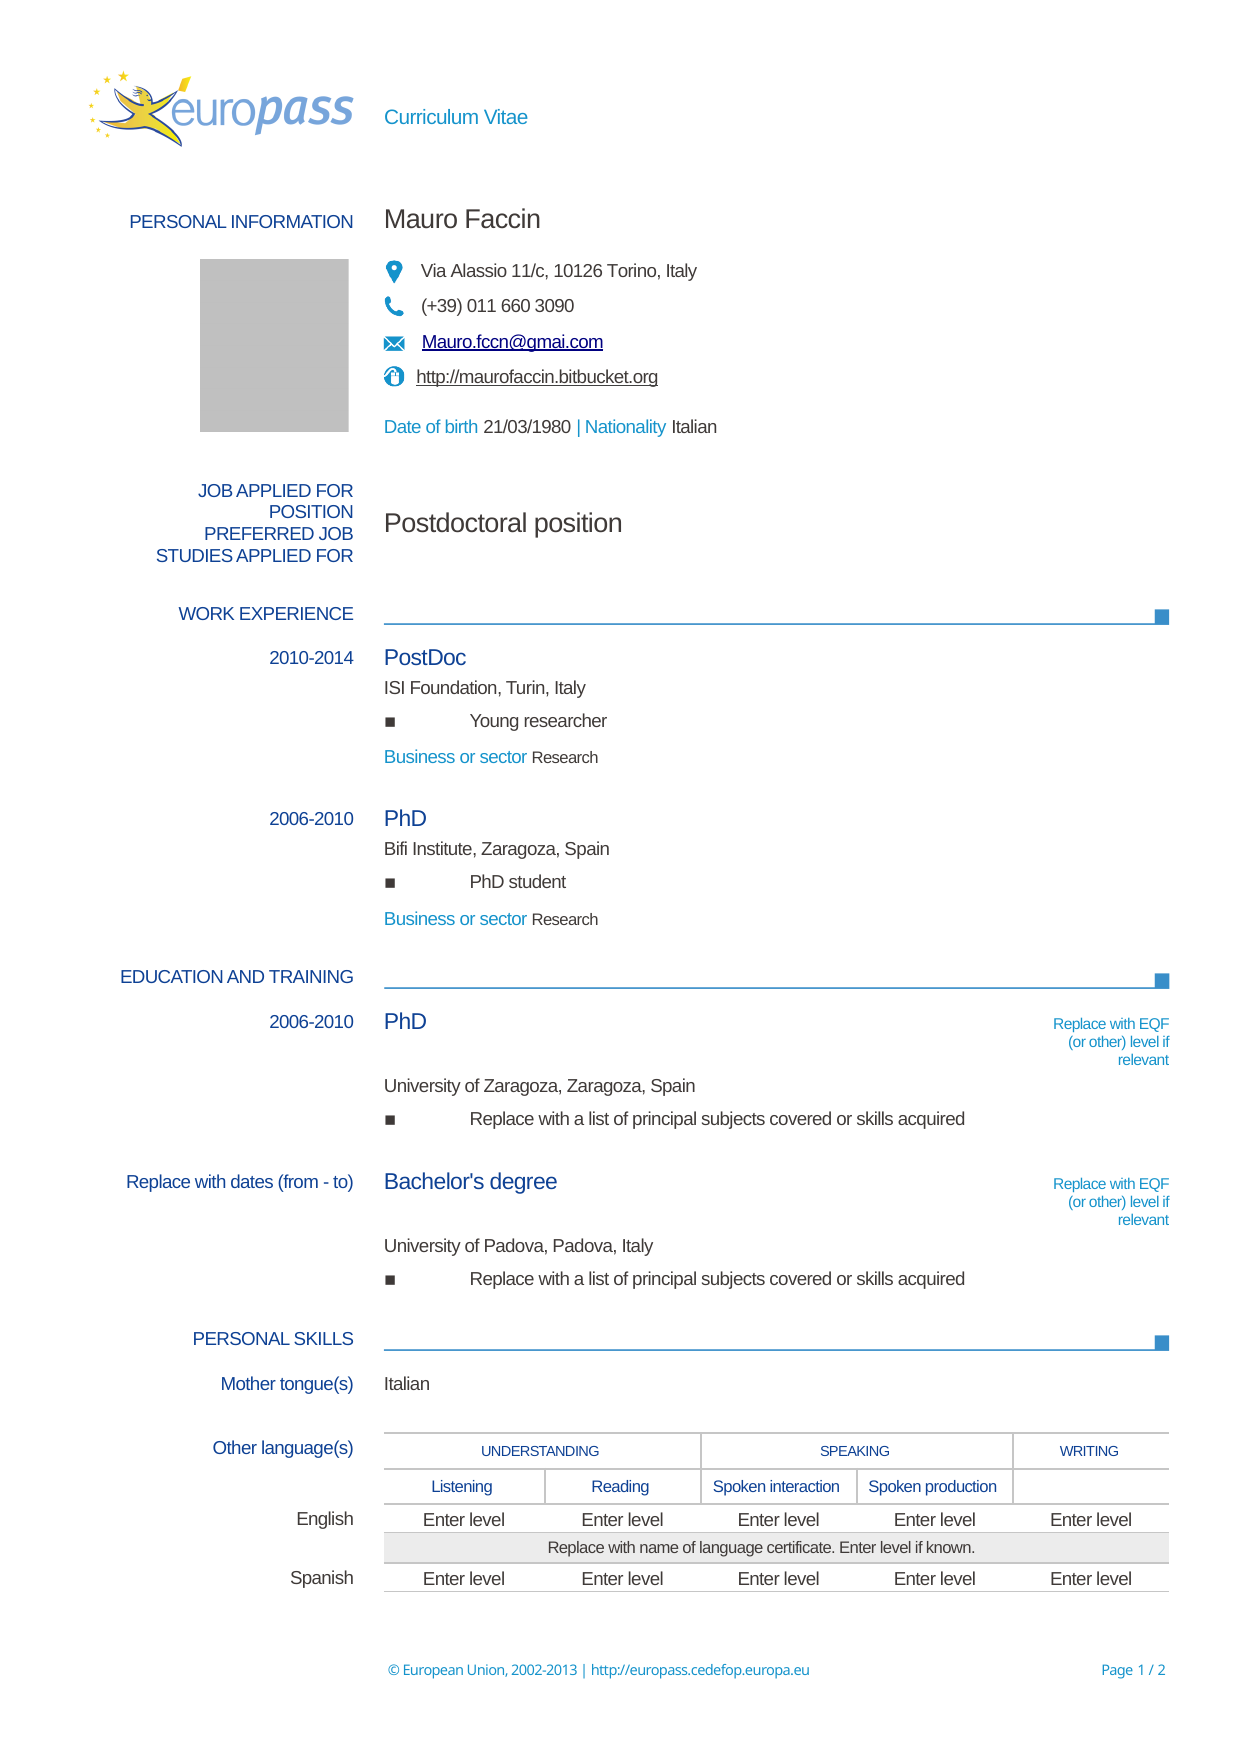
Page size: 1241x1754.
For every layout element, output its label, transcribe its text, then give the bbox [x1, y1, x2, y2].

picture [384, 973, 1170, 989]
table_header [384, 966, 1169, 973]
table_header Postdoctoral position [384, 480, 1169, 566]
table_header Mother tongue(s) [89, 1370, 384, 1397]
table_cell Spoken interaction [702, 1470, 856, 1503]
table_cell Business or sector Research [384, 733, 1169, 768]
table_cell [89, 236, 1169, 260]
table_cell Other language(s) [89, 1432, 384, 1503]
table_header PERSONAL INFORMATION [89, 201, 384, 236]
table_header Replace with EQF (or other) level if relevant [1034, 1008, 1169, 1069]
table_cell UNDERSTANDING [384, 1434, 700, 1467]
table_cell Replace with name of language certificate. Enter level if known. [384, 1533, 1169, 1562]
table_cell Enter level [701, 1505, 857, 1532]
table_cell Bifi Institute, Zaragoza, Spain [384, 832, 1169, 868]
table_cell Enter level [701, 1564, 857, 1591]
table_header EDUCATION AND TRAINING [89, 966, 384, 988]
picture [383, 330, 405, 355]
table_cell Replace with a list of principal subjects covered or skills acquired [384, 1265, 1169, 1291]
table_cell University of Padova, Padova, Italy [384, 1229, 1169, 1265]
table_cell Replace with a list of principal subjects covered or skills acquired [384, 1105, 1169, 1131]
table_cell Enter level [384, 1505, 544, 1532]
table_cell (+39) 011 660 3090 [384, 295, 1169, 331]
table_header Mauro Faccin [384, 201, 1169, 236]
table_cell Spoken production [858, 1470, 1012, 1503]
table_cell [384, 284, 1169, 295]
table_header Replace with EQF (or other) level if relevant [1034, 1168, 1169, 1229]
table_cell University of Zaragoza, Zaragoza, Spain [384, 1069, 1169, 1105]
picture [383, 259, 405, 284]
table_header PhD [384, 1008, 1033, 1069]
table_header Italian [384, 1370, 1169, 1397]
table_cell [1014, 1470, 1169, 1503]
table_header [384, 603, 1169, 609]
table_cell Enter level [1013, 1564, 1169, 1591]
table_header WORK EXPERIENCE [89, 603, 384, 624]
table_header 2006-2010 [89, 1008, 384, 1131]
table_cell ISI Foundation, Turin, Italy [384, 671, 1169, 707]
table_cell Date of birth 21/03/1980 | Nationality Italian [384, 401, 1169, 443]
picture [88, 70, 354, 147]
table_header JOB APPLIED FOR POSITION PREFERRED JOB STUDIES APPLIED FOR [89, 480, 384, 566]
table_cell Young researcher [384, 707, 1169, 732]
table_header [384, 1328, 1169, 1335]
table_cell [89, 1397, 384, 1432]
table_cell Enter level [545, 1505, 701, 1532]
table_cell Reading [546, 1470, 700, 1503]
table_cell Enter level [384, 1564, 544, 1591]
table_cell http://maurofaccin.bitbucket.org [384, 366, 1169, 401]
table_cell Enter level [545, 1564, 701, 1591]
table_cell [89, 260, 384, 443]
table_cell Enter level [857, 1505, 1013, 1532]
picture [383, 609, 1170, 625]
table_cell [384, 1397, 1169, 1432]
picture [383, 1335, 1170, 1351]
table_header Replace with dates (from - to) [89, 1168, 384, 1291]
table_header PostDoc [384, 644, 1169, 671]
table_header Bachelor's degree [384, 1168, 1033, 1229]
table_cell English [89, 1503, 384, 1532]
picture [200, 259, 349, 432]
table_cell Spanish [89, 1562, 384, 1591]
table_cell Via Alassio 11/c, 10126 Torino, Italy [405, 260, 1169, 283]
table_cell [89, 1532, 384, 1562]
table_header PhD [384, 805, 1169, 832]
table_cell SPEAKING [702, 1434, 1012, 1467]
table_header PERSONAL SKILLS [89, 1328, 384, 1350]
table_cell Business or sector Research [384, 894, 1169, 929]
picture [383, 295, 405, 317]
table_cell WRITING [1014, 1434, 1169, 1467]
table_cell Enter level [857, 1564, 1013, 1591]
picture [383, 366, 405, 387]
table_header 2010-2014 [89, 644, 384, 768]
table_cell Listening [384, 1470, 544, 1503]
table_cell PhD student [384, 868, 1169, 893]
table_cell Enter level [1013, 1505, 1169, 1532]
table_header 2006-2010 [89, 805, 384, 929]
table_cell Mauro.fccn@gmai.com [384, 331, 1169, 366]
